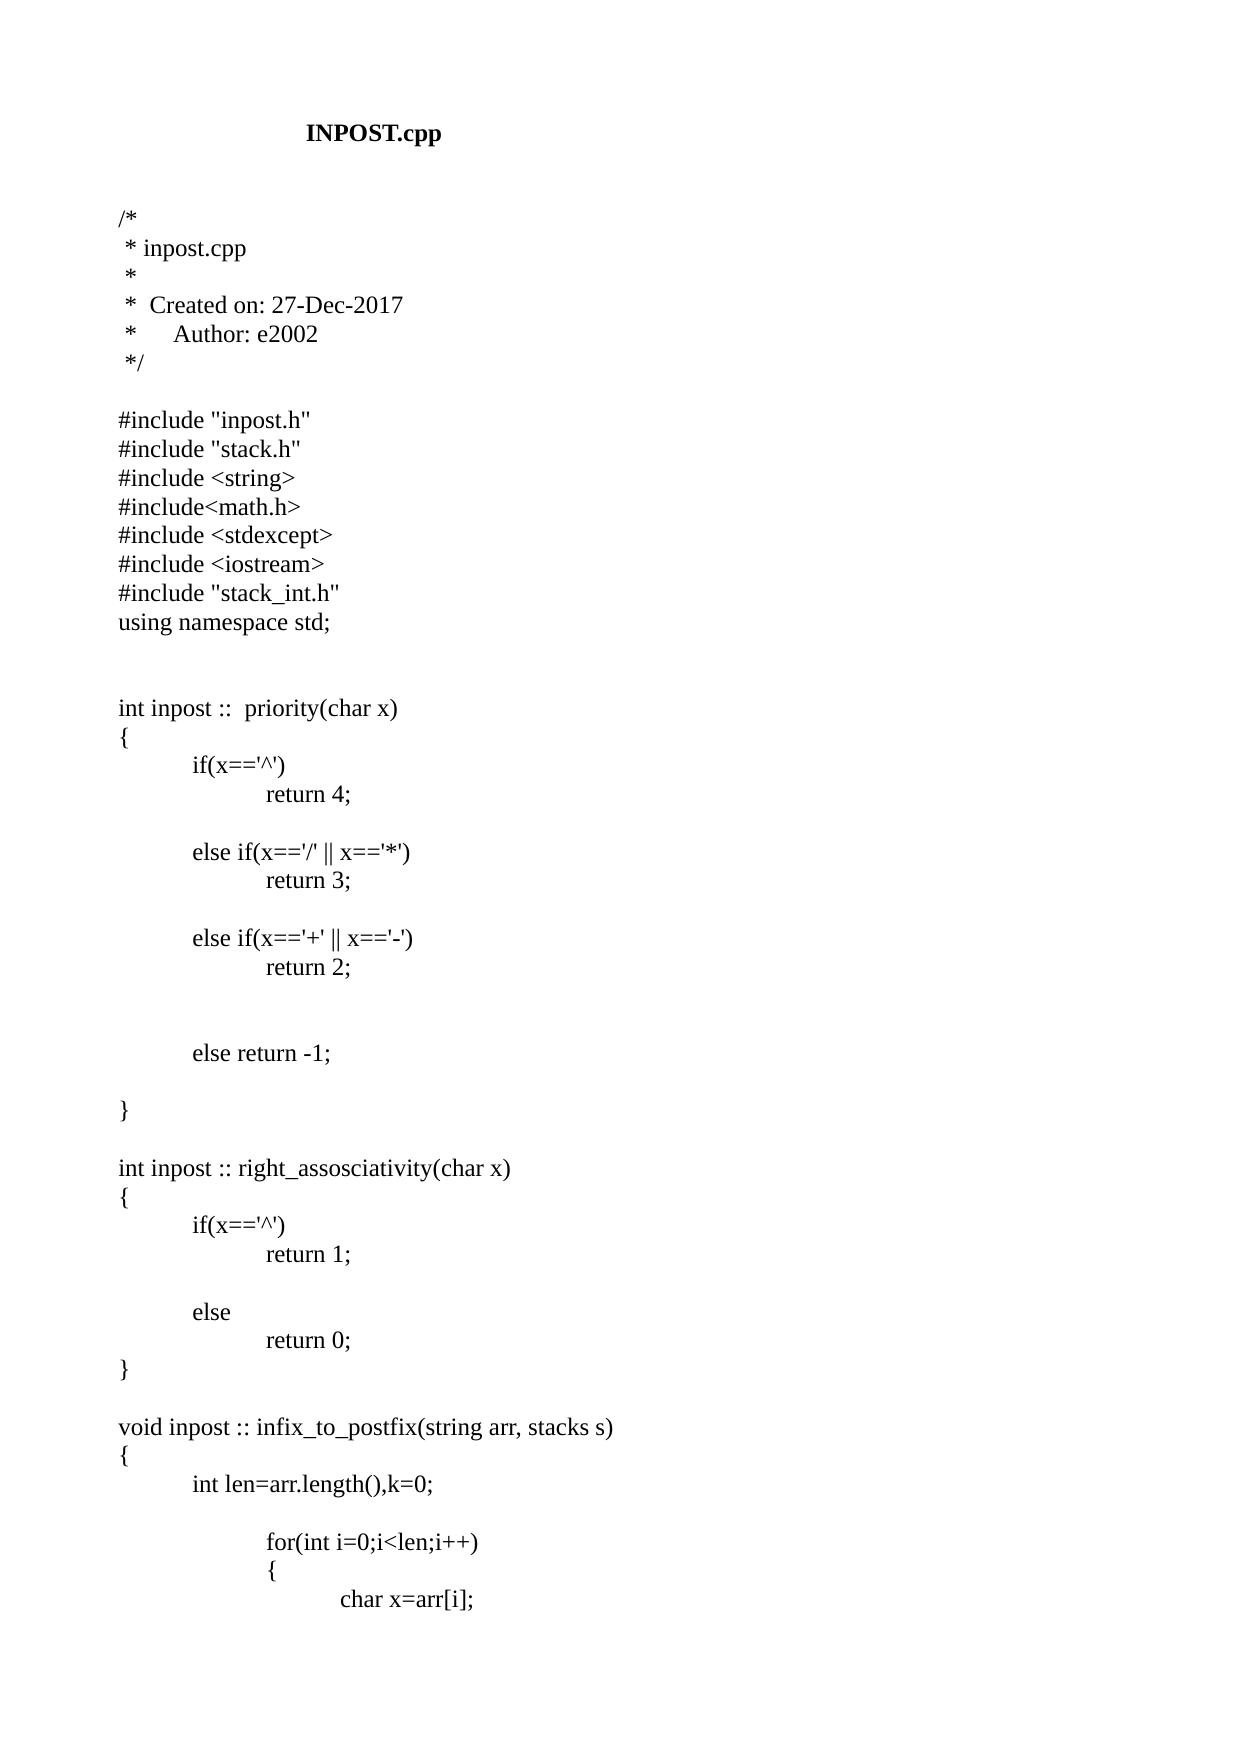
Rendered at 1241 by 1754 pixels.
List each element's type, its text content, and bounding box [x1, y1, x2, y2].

text * inpost.cpp [118, 233, 1122, 262]
text return 0; [118, 1326, 1122, 1354]
text * [118, 262, 1122, 291]
text } [118, 1096, 1122, 1124]
text } [118, 1354, 1122, 1383]
text #include "inpost.h" [118, 406, 1122, 434]
text else if(x=='+' || x=='-') [118, 923, 1122, 952]
text else return -1; [118, 1038, 1122, 1067]
text * Author: e2002 [118, 319, 1122, 348]
text return 1; [118, 1239, 1122, 1268]
text #include<math.h> [118, 492, 1122, 521]
text int inpost :: right_assosciativity(char x) [118, 1153, 1122, 1182]
text return 2; [118, 952, 1122, 981]
text return 4; [118, 779, 1122, 808]
text #include <stdexcept> [118, 521, 1122, 549]
text */ [118, 348, 1122, 377]
text using namespace std; [118, 607, 1122, 636]
text if(x=='^') [118, 1211, 1122, 1239]
text #include "stack_int.h" [118, 578, 1122, 607]
text if(x=='^') [118, 751, 1122, 779]
text else if(x=='/' || x=='*') [118, 837, 1122, 866]
text #include "stack.h" [118, 434, 1122, 463]
text { [118, 1441, 1122, 1469]
text { [118, 722, 1122, 751]
text * Created on: 27-Dec-2017 [118, 291, 1122, 319]
text /* [118, 204, 1122, 233]
text return 3; [118, 866, 1122, 894]
text void inpost :: infix_to_postfix(string arr, stacks s) [118, 1412, 1122, 1441]
text #include <iostream> [118, 549, 1122, 578]
text for(int i=0;i<len;i++) [118, 1527, 1122, 1556]
text int inpost :: priority(char x) [118, 693, 1122, 722]
text char x=arr[i]; [118, 1584, 1122, 1613]
text { [118, 1182, 1122, 1211]
text INPOST.cpp [118, 118, 1122, 147]
text int len=arr.length(),k=0; [118, 1469, 1122, 1498]
text #include <string> [118, 463, 1122, 492]
text { [118, 1556, 1122, 1584]
text else [118, 1297, 1122, 1326]
